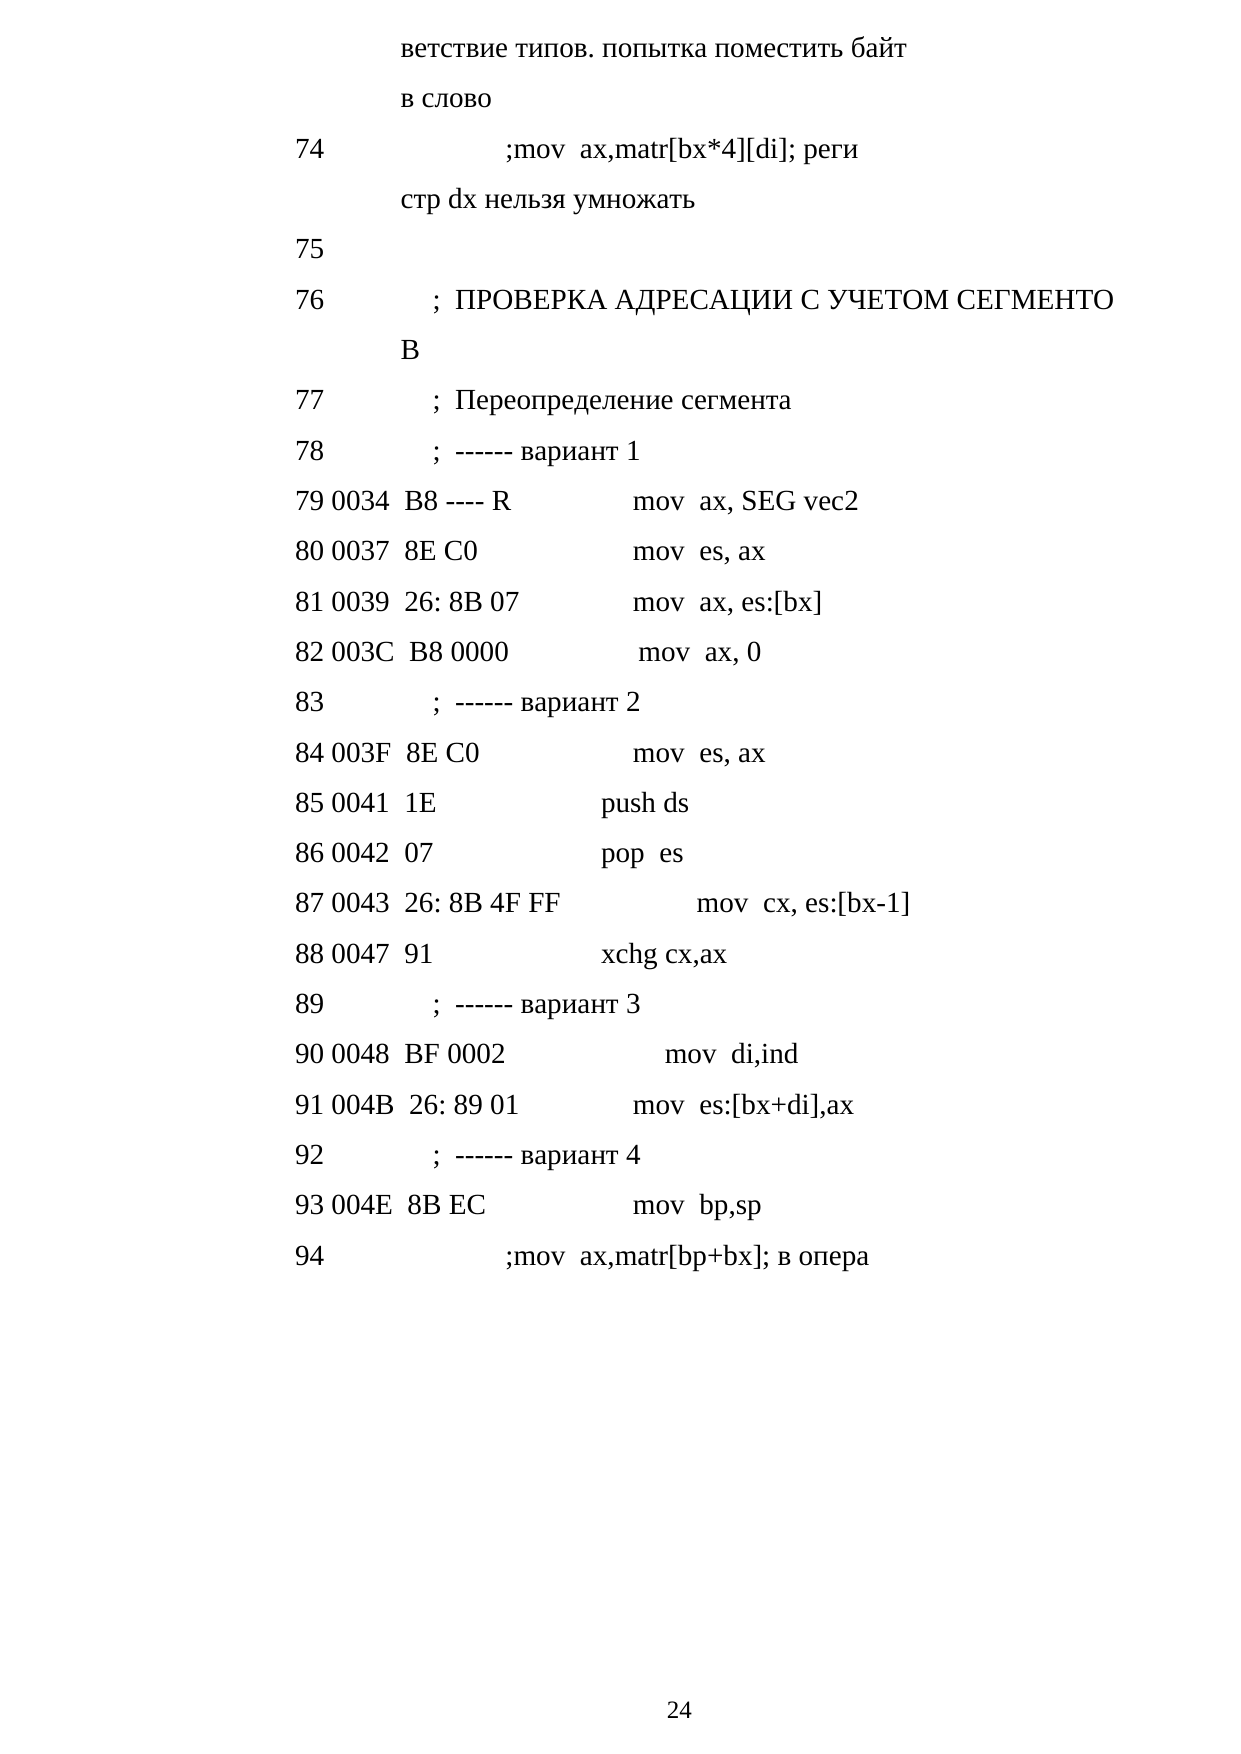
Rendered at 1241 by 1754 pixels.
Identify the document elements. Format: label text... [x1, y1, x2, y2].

text 88 0047 91 xchg cx,ax [177, 936, 1181, 969]
text 87 0043 26: 8B 4F FF mov cx, es:[bx-1] [177, 886, 1181, 919]
text 90 0048 BF 0002 mov di,ind [177, 1037, 1181, 1070]
text 92 ; ------ вариант 4 [177, 1137, 1181, 1171]
text в слово [177, 81, 1181, 114]
text 76 ; ПРОВЕРКА АДРЕСАЦИИ С УЧЕТОМ СЕГМЕНТО [177, 282, 1181, 315]
text 79 0034 B8 ---- R mov ax, SEG vec2 [177, 483, 1181, 517]
text 91 004B 26: 89 01 mov es:[bx+di],ax [177, 1087, 1181, 1120]
text 83 ; ------ вариант 2 [177, 684, 1181, 718]
text 94 ;mov ax,matr[bp+bx]; в опера [177, 1238, 1181, 1271]
text 75 [177, 232, 1181, 265]
text В [177, 332, 1181, 366]
text ветствие типов. попытка поместить байт [177, 30, 1181, 64]
text 80 0037 8E C0 mov es, ax [177, 533, 1181, 567]
text 82 003C B8 0000 mov ax, 0 [177, 634, 1181, 668]
text 74 ;mov ax,matr[bx*4][di]; реги [177, 131, 1181, 164]
text 84 003F 8E C0 mov es, ax [177, 735, 1181, 768]
text 89 ; ------ вариант 3 [177, 986, 1181, 1020]
text 86 0042 07 pop es [177, 835, 1181, 869]
text стр dx нельзя умножать [177, 181, 1181, 215]
text 81 0039 26: 8B 07 mov ax, es:[bx] [177, 584, 1181, 617]
text 85 0041 1E push ds [177, 785, 1181, 818]
text 77 ; Переопределение сегмента [177, 382, 1181, 416]
text 78 ; ------ вариант 1 [177, 433, 1181, 466]
text 93 004E 8B EC mov bp,sp [177, 1187, 1181, 1221]
